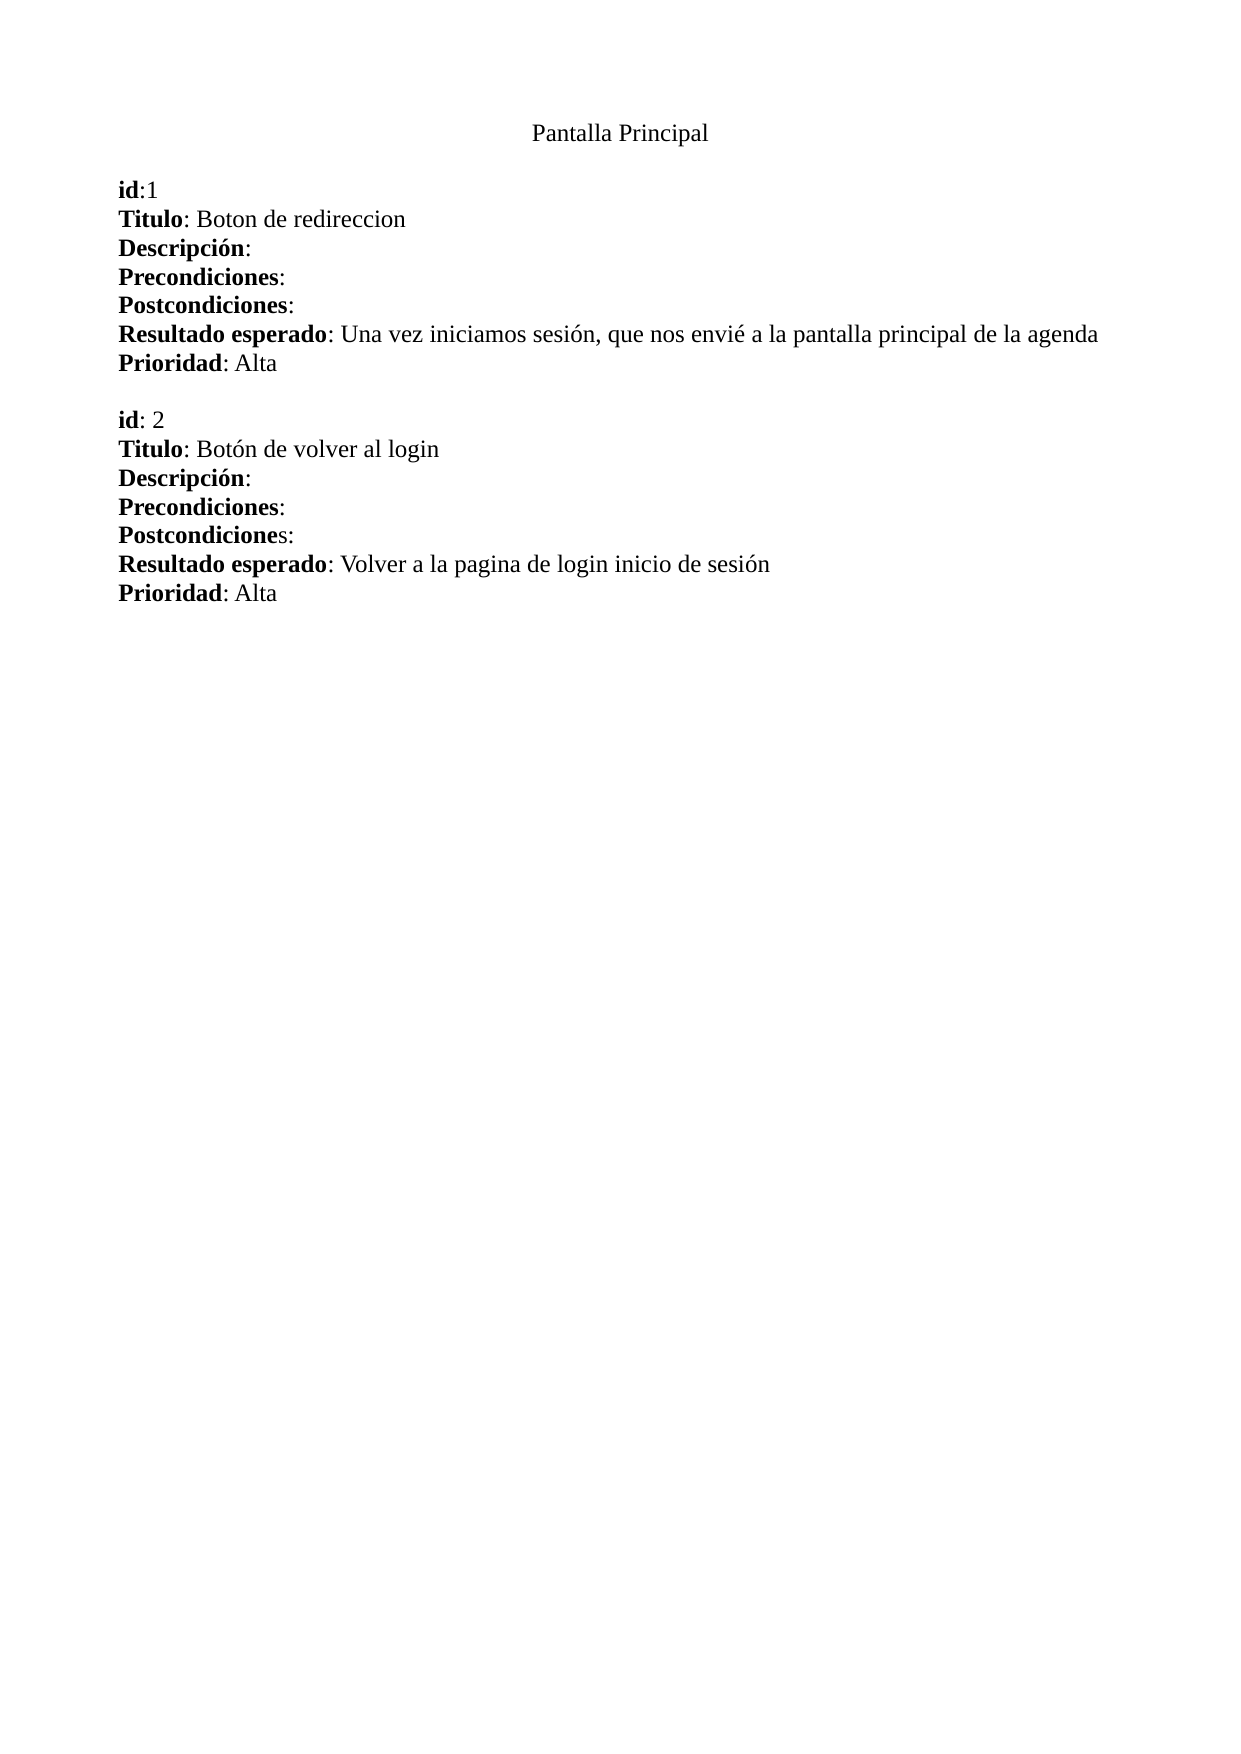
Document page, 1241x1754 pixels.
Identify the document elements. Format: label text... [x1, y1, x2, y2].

text Precondiciones: [118, 492, 1122, 521]
text Precondiciones: [118, 262, 1122, 291]
text Resultado esperado: Una vez iniciamos sesión, que nos envié a la pantalla principal de la agenda [118, 319, 1122, 348]
text id: 2 [118, 406, 1122, 434]
text Postcondiciones: [118, 521, 1122, 549]
text Titulo: Boton de redireccion [118, 204, 1122, 233]
text Pantalla Principal [118, 118, 1122, 147]
text Descripción: [118, 463, 1122, 492]
text Resultado esperado: Volver a la pagina de login inicio de sesión [118, 549, 1122, 578]
text Prioridad: Alta [118, 578, 1122, 607]
text Descripción: [118, 233, 1122, 262]
text Prioridad: Alta [118, 348, 1122, 377]
text id:1 [118, 176, 1122, 204]
text Titulo: Botón de volver al login [118, 434, 1122, 463]
text Postcondiciones: [118, 291, 1122, 319]
